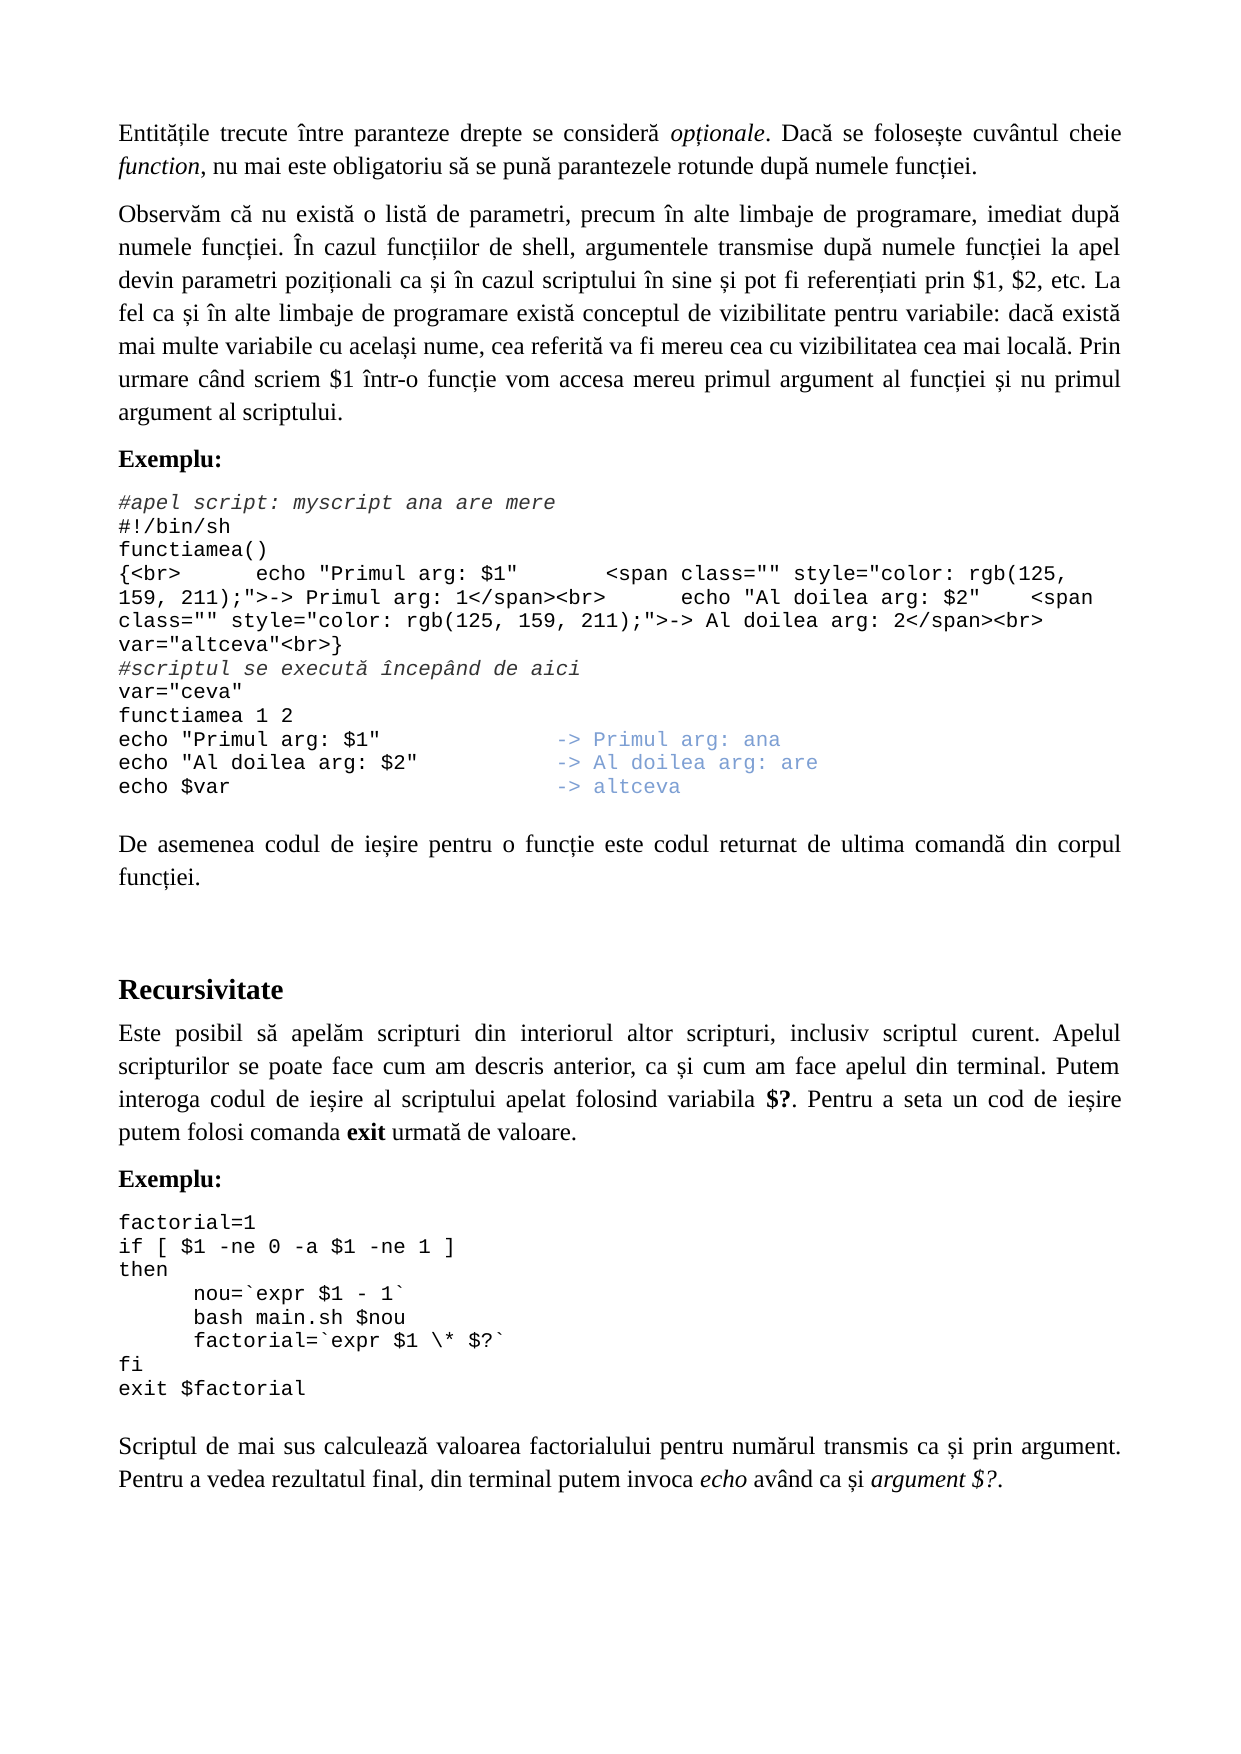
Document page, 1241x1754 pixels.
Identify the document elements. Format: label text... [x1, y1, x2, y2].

text #scriptul se execută începând de aici [118, 658, 1122, 681]
text Observăm că nu există o listă de parametri, precum în alte limbaje de programare, imediat după numele funcției. În cazul funcțiilor de shell, argumentele transmise după numele funcției la apel devin parametri poziționali ca și în cazul scriptului în sine și pot fi referențiati prin $1, $2, etc. La fel ca și în alte limbaje de programare există conceptul de vizibilitate pentru variabile: dacă există mai multe variabile cu același nume, cea referită va fi mereu cea cu vizibilitatea cea mai locală. Prin urmare când scriem $1 într-o funcție vom accesa mereu primul argument al funcției și nu primul argument al scriptului. [118, 199, 1122, 426]
text echo $var -> altceva [118, 776, 1122, 799]
text factorial=`expr $1 \* $?` [118, 1330, 1122, 1354]
text #!/bin/sh [118, 516, 1122, 539]
text var="ceva" [118, 681, 1122, 705]
text Este posibil să apelăm scripturi din interiorul altor scripturi, inclusiv scriptul curent. Apelul scripturilor se poate face cum am descris anterior, ca și cum am face apelul din terminal. Putem interoga codul de ieșire al scriptului apelat folosind variabila $?. Pentru a seta un cod de ieșire putem folosi comanda exit urmată de valoare. [118, 1018, 1122, 1146]
text echo "Al doilea arg: $2" -> Al doilea arg: are [118, 752, 1122, 776]
text Exemplu: [118, 1164, 1122, 1193]
text then [118, 1259, 1122, 1283]
text nou=`expr $1 - 1` [118, 1283, 1122, 1307]
text factorial=1 [118, 1212, 1122, 1236]
text if [ $1 -ne 0 -a $1 -ne 1 ] [118, 1236, 1122, 1259]
subtitle Recursivitate [118, 972, 1122, 1005]
text fi [118, 1354, 1122, 1378]
text functiamea() [118, 539, 1122, 563]
text De asemenea codul de ieșire pentru o funcție este codul returnat de ultima comandă din corpul funcției. [118, 829, 1122, 891]
text bash main.sh $nou [118, 1307, 1122, 1330]
text exit $factorial [118, 1378, 1122, 1401]
text echo "Primul arg: $1" -> Primul arg: ana [118, 728, 1122, 752]
text {<br> echo "Primul arg: $1" <span class="" style="color: rgb(125, 159, 211);">-> Primul arg: 1</span><br> echo "Al doilea arg: $2" <span class="" style="color: rgb(125, 159, 211);">-> Al doilea arg: 2</span><br> var="altceva"<br>} [118, 563, 1122, 658]
text Entitățile trecute între paranteze drepte se consideră opționale. Dacă se folosește cuvântul cheie function, nu mai este obligatoriu să se pună parantezele rotunde după numele funcției. [118, 118, 1122, 180]
text Scriptul de mai sus calculează valoarea factorialului pentru numărul transmis ca și prin argument. Pentru a vedea rezultatul final, din terminal putem invoca echo având ca și argument $?. [118, 1431, 1122, 1492]
text #apel script: myscript ana are mere [118, 492, 1122, 516]
text functiamea 1 2 [118, 705, 1122, 728]
text Exemplu: [118, 444, 1122, 473]
